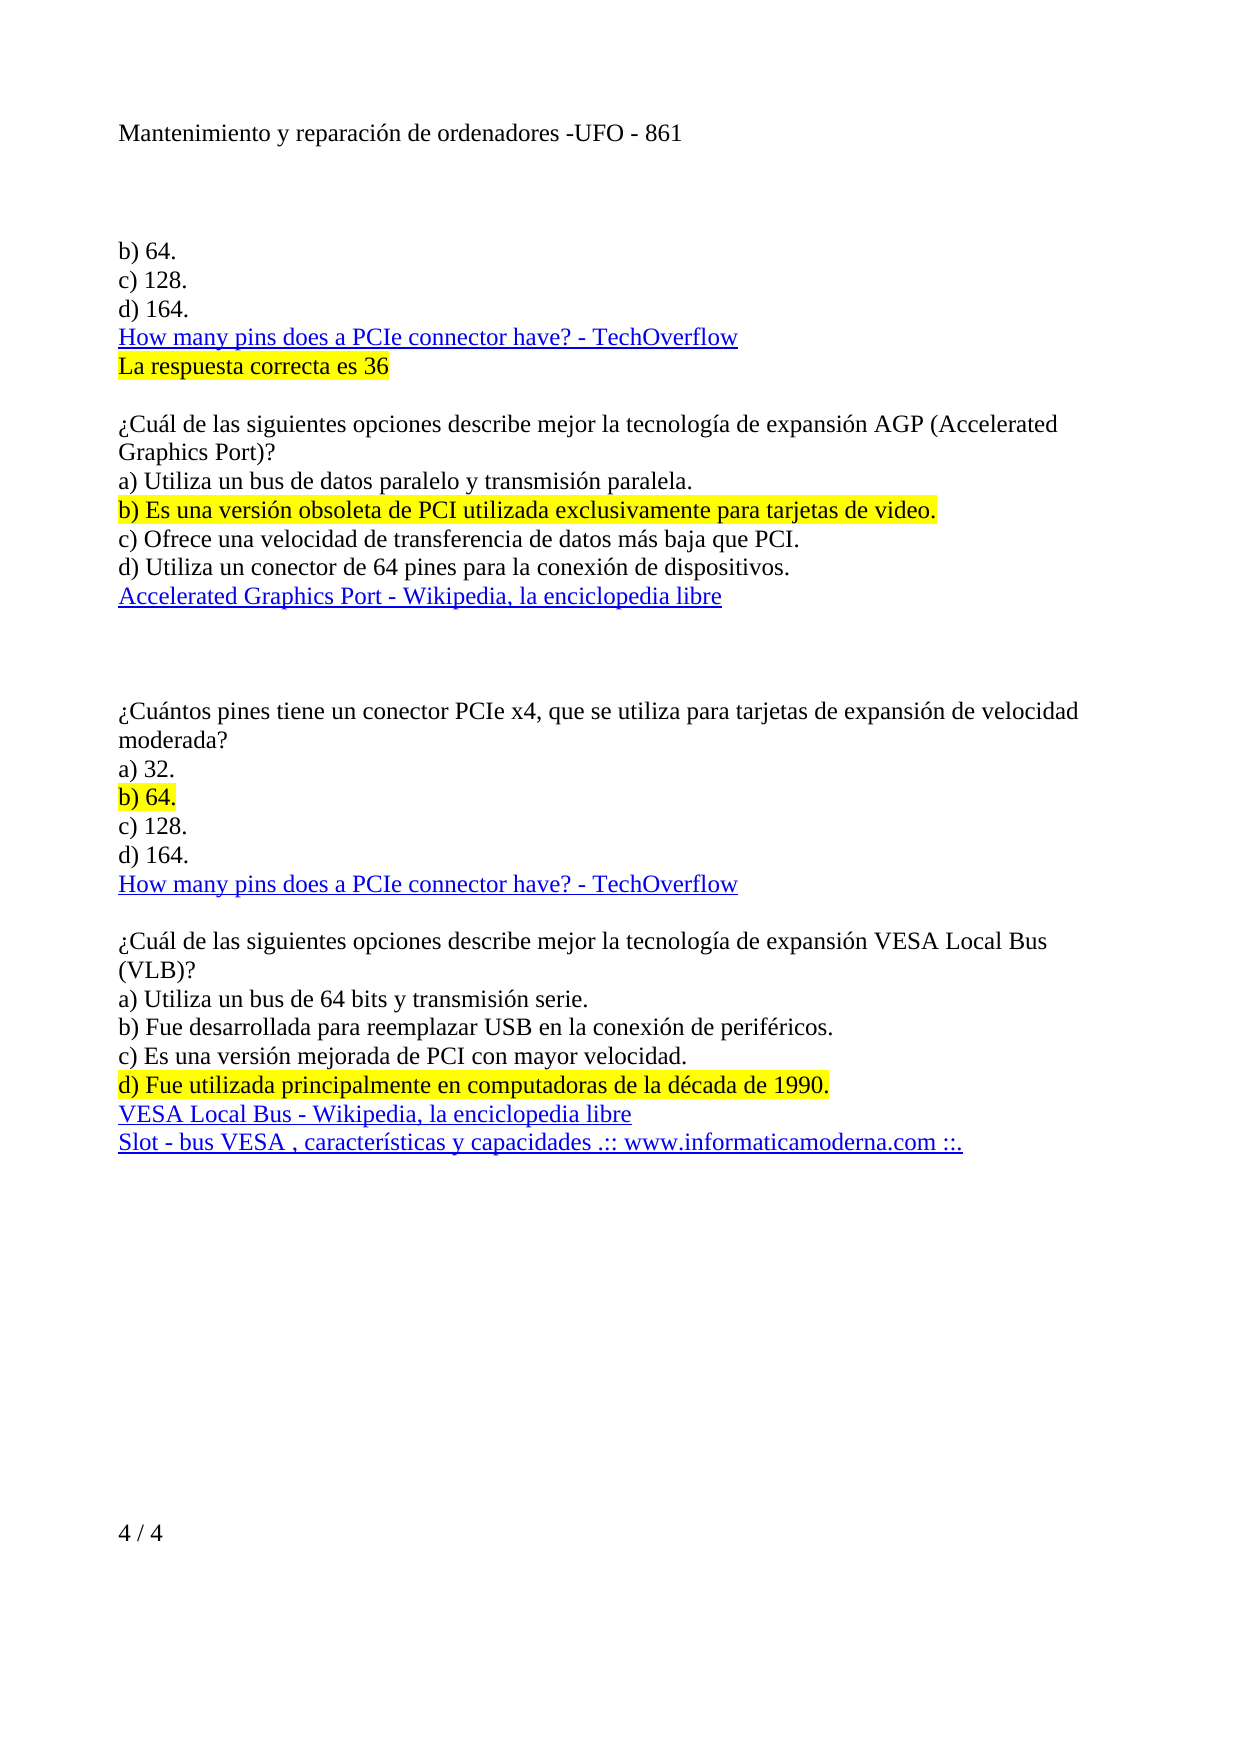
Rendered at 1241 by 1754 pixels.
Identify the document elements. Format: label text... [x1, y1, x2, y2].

text d) Utiliza un conector de 64 pines para la conexión de dispositivos. [118, 552, 1122, 581]
text b) 64. [118, 782, 1122, 811]
text ¿Cuál de las siguientes opciones describe mejor la tecnología de expansión VESA Local Bus (VLB)? [118, 926, 1122, 984]
text a) 32. [118, 754, 1122, 782]
text b) 64. [118, 236, 1122, 265]
text a) Utiliza un bus de 64 bits y transmisión serie. [118, 984, 1122, 1012]
text La respuesta correcta es 36 [118, 351, 1122, 380]
text Accelerated Graphics Port - Wikipedia, la enciclopedia libre [118, 581, 1122, 610]
text c) 128. [118, 265, 1122, 294]
text How many pins does a PCIe connector have? - TechOverflow [118, 869, 1122, 897]
text How many pins does a PCIe connector have? - TechOverflow [118, 322, 1122, 351]
text ¿Cuántos pines tiene un conector PCIe x4, que se utiliza para tarjetas de expansión de velocidad moderada? [118, 696, 1122, 754]
text d) 164. [118, 294, 1122, 322]
text d) 164. [118, 840, 1122, 869]
text a) Utiliza un bus de datos paralelo y transmisión paralela. [118, 466, 1122, 495]
text c) 128. [118, 811, 1122, 840]
text b) Fue desarrollada para reemplazar USB en la conexión de periféricos. [118, 1012, 1122, 1041]
text b) Es una versión obsoleta de PCI utilizada exclusivamente para tarjetas de video. [118, 495, 1122, 524]
text c) Es una versión mejorada de PCI con mayor velocidad. [118, 1041, 1122, 1070]
text ¿Cuál de las siguientes opciones describe mejor la tecnología de expansión AGP (Accelerated Graphics Port)? [118, 409, 1122, 466]
text d) Fue utilizada principalmente en computadoras de la década de 1990. [118, 1070, 1122, 1099]
text c) Ofrece una velocidad de transferencia de datos más baja que PCI. [118, 524, 1122, 552]
text VESA Local Bus - Wikipedia, la enciclopedia libre [118, 1099, 1122, 1127]
text Slot - bus VESA , características y capacidades .:: www.informaticamoderna.com ::. [118, 1127, 1122, 1156]
